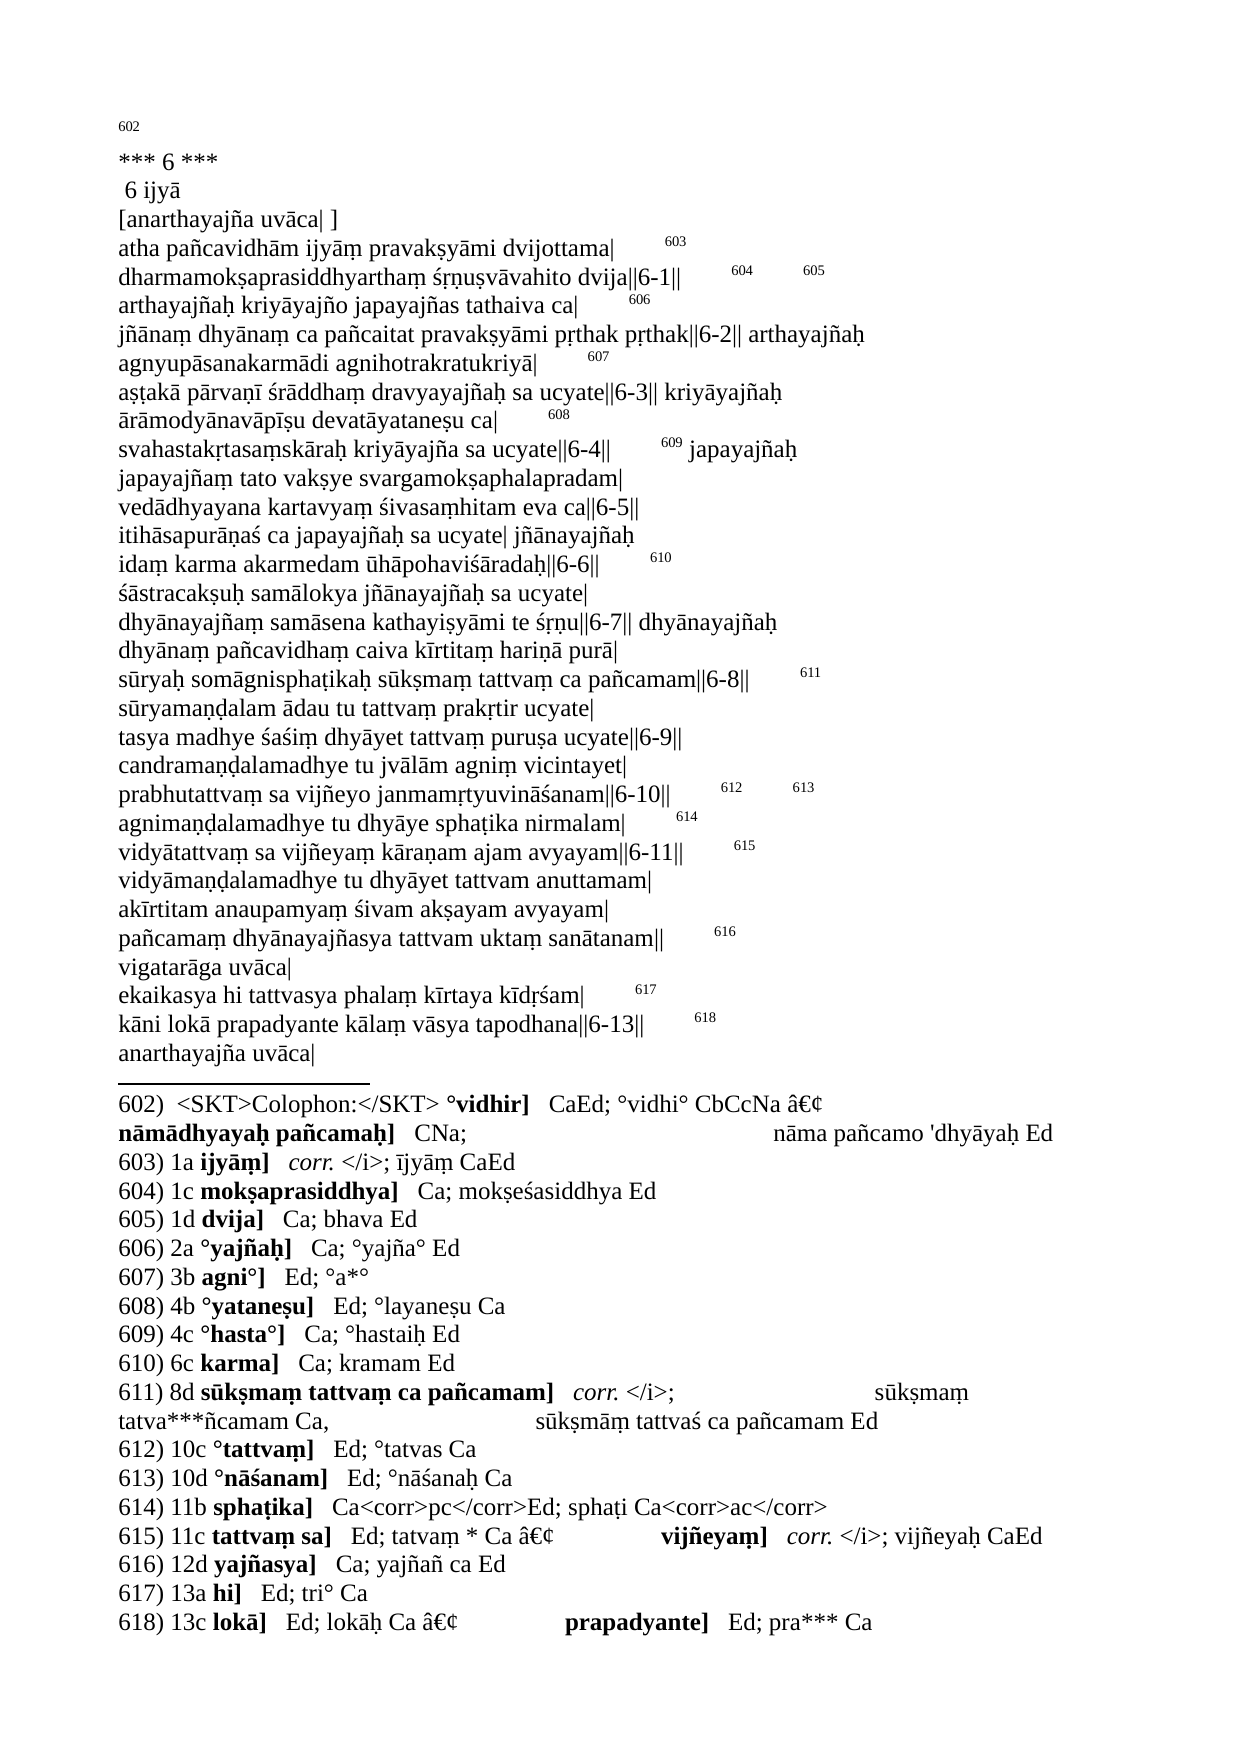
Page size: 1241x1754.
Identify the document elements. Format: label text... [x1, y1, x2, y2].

text svahastakṛtasaṃskāraḥ kriyāyajña sa ucyate||6-4|| japayajñaḥ [118, 434, 1122, 463]
text ) 6c karma] Ca; kramam Ed [118, 1348, 1122, 1377]
text ekaikasya hi tattvasya phalaṃ kīrtaya kīdṛśam| [118, 981, 1122, 1009]
text vigatarāga uvāca| [118, 952, 1122, 981]
text śāstracakṣuḥ samālokya jñānayajñaḥ sa ucyate| [118, 578, 1122, 607]
text sūryaḥ somāgnisphaṭikaḥ sūkṣmaṃ tattvaṃ ca pañcamam||6-8|| [118, 664, 1122, 693]
text ) 1d dvija] Ca; bhava Ed [118, 1204, 1122, 1233]
text candramaṇḍalamadhye tu jvālām agniṃ vicintayet| [118, 751, 1122, 779]
text akīrtitam anaupamyaṃ śivam akṣayam avyayam| [118, 894, 1122, 923]
text ārāmodyānavāpīṣu devatāyataneṣu ca| [118, 406, 1122, 434]
text dharmamokṣaprasiddhyarthaṃ śṛṇuṣvāvahito dvija||6-1|| [118, 262, 1122, 291]
text itihāsapurāṇaś ca japayajñaḥ sa ucyate| jñānayajñaḥ [118, 521, 1122, 549]
text agnyupāsanakarmādi agnihotrakratukriyā| [118, 348, 1122, 377]
text *** 6 *** [118, 147, 1122, 176]
text sūryamaṇḍalam ādau tu tattvaṃ prakṛtir ucyate| [118, 693, 1122, 722]
text ) 10c °tattvaṃ] Ed; °tatvas Ca [118, 1434, 1122, 1463]
text ) 1c mokṣaprasiddhya] Ca; mokṣeśasiddhya Ed [118, 1176, 1122, 1204]
text dhyānayajñaṃ samāsena kathayiṣyāmi te śṛṇu||6-7|| dhyānayajñaḥ [118, 607, 1122, 636]
text ) 13c lokā] Ed; lokāḥ Ca â€¢ prapadyante] Ed; pra*** Ca [118, 1607, 1122, 1636]
text arthayajñaḥ kriyāyajño japayajñas tathaiva ca| [118, 291, 1122, 319]
text tasya madhye śaśiṃ dhyāyet tattvaṃ puruṣa ucyate||6-9|| [118, 722, 1122, 751]
text ) 11b sphaṭika] Ca<corr>pc</corr>Ed; sphaṭi Ca<corr>ac</corr> [118, 1492, 1122, 1521]
text anarthayajña uvāca| [118, 1038, 1122, 1067]
text idaṃ karma akarmedam ūhāpohaviśāradaḥ||6-6|| [118, 549, 1122, 578]
text vidyātattvaṃ sa vijñeyaṃ kāraṇam ajam avyayam||6-11|| [118, 837, 1122, 866]
text dhyānaṃ pañcavidhaṃ caiva kīrtitaṃ hariṇā purā| [118, 636, 1122, 664]
text [anarthayajña uvāca| ] [118, 204, 1122, 233]
text japayajñaṃ tato vakṣye svargamokṣaphalapradam| [118, 463, 1122, 492]
text ) 10d °nāśanam] Ed; °nāśanaḥ Ca [118, 1463, 1122, 1492]
text atha pañcavidhām ijyāṃ pravakṣyāmi dvijottama| [118, 233, 1122, 262]
text ) 1a ijyāṃ] corr. </i>; ījyāṃ CaEd [118, 1147, 1122, 1176]
text ) 8d sūkṣmaṃ tattvaṃ ca pañcamam] corr. </i>; sūkṣmaṃ tatva***ñcamam Ca, sūkṣmāṃ tattvaś ca pañcamam Ed [118, 1377, 1122, 1434]
text ) 2a °yajñaḥ] Ca; °yajña° Ed [118, 1233, 1122, 1262]
text vidyāmaṇḍalamadhye tu dhyāyet tattvam anuttamam| [118, 866, 1122, 894]
text aṣṭakā pārvaṇī śrāddhaṃ dravyayajñaḥ sa ucyate||6-3|| kriyāyajñaḥ [118, 377, 1122, 406]
text 6 ijyā [118, 176, 1122, 204]
text ) 11c tattvaṃ sa] Ed; tatvaṃ * Ca â€¢ vijñeyaṃ] corr. </i>; vijñeyaḥ CaEd [118, 1521, 1122, 1549]
text prabhutattvaṃ sa vijñeyo janmamṛtyuvināśanam||6-10|| [118, 779, 1122, 808]
text ) 12d yajñasya] Ca; yajñañ ca Ed [118, 1549, 1122, 1578]
text ) 4b °yataneṣu] Ed; °layaneṣu Ca [118, 1291, 1122, 1319]
text ) 3b agni°] Ed; °a*° [118, 1262, 1122, 1291]
text ) 4c °hasta°] Ca; °hastaiḥ Ed [118, 1319, 1122, 1348]
text vedādhyayana kartavyaṃ śivasaṃhitam eva ca||6-5|| [118, 492, 1122, 521]
text agnimaṇḍalamadhye tu dhyāye sphaṭika nirmalam| [118, 808, 1122, 837]
text ) 13a hi] Ed; tri° Ca [118, 1578, 1122, 1607]
text kāni lokā prapadyante kālaṃ vāsya tapodhana||6-13|| [118, 1009, 1122, 1038]
text pañcamaṃ dhyānayajñasya tattvam uktaṃ sanātanam|| [118, 923, 1122, 952]
text ) <SKT>Colophon:</SKT> °vidhir] CaEd; °vidhi° CbCcNa â€¢ nāmādhyayaḥ pañcamaḥ] CNa; nāma pañcamo 'dhyāyaḥ Ed [118, 1089, 1122, 1147]
text jñānaṃ dhyānaṃ ca pañcaitat pravakṣyāmi pṛthak pṛthak||6-2|| arthayajñaḥ [118, 319, 1122, 348]
